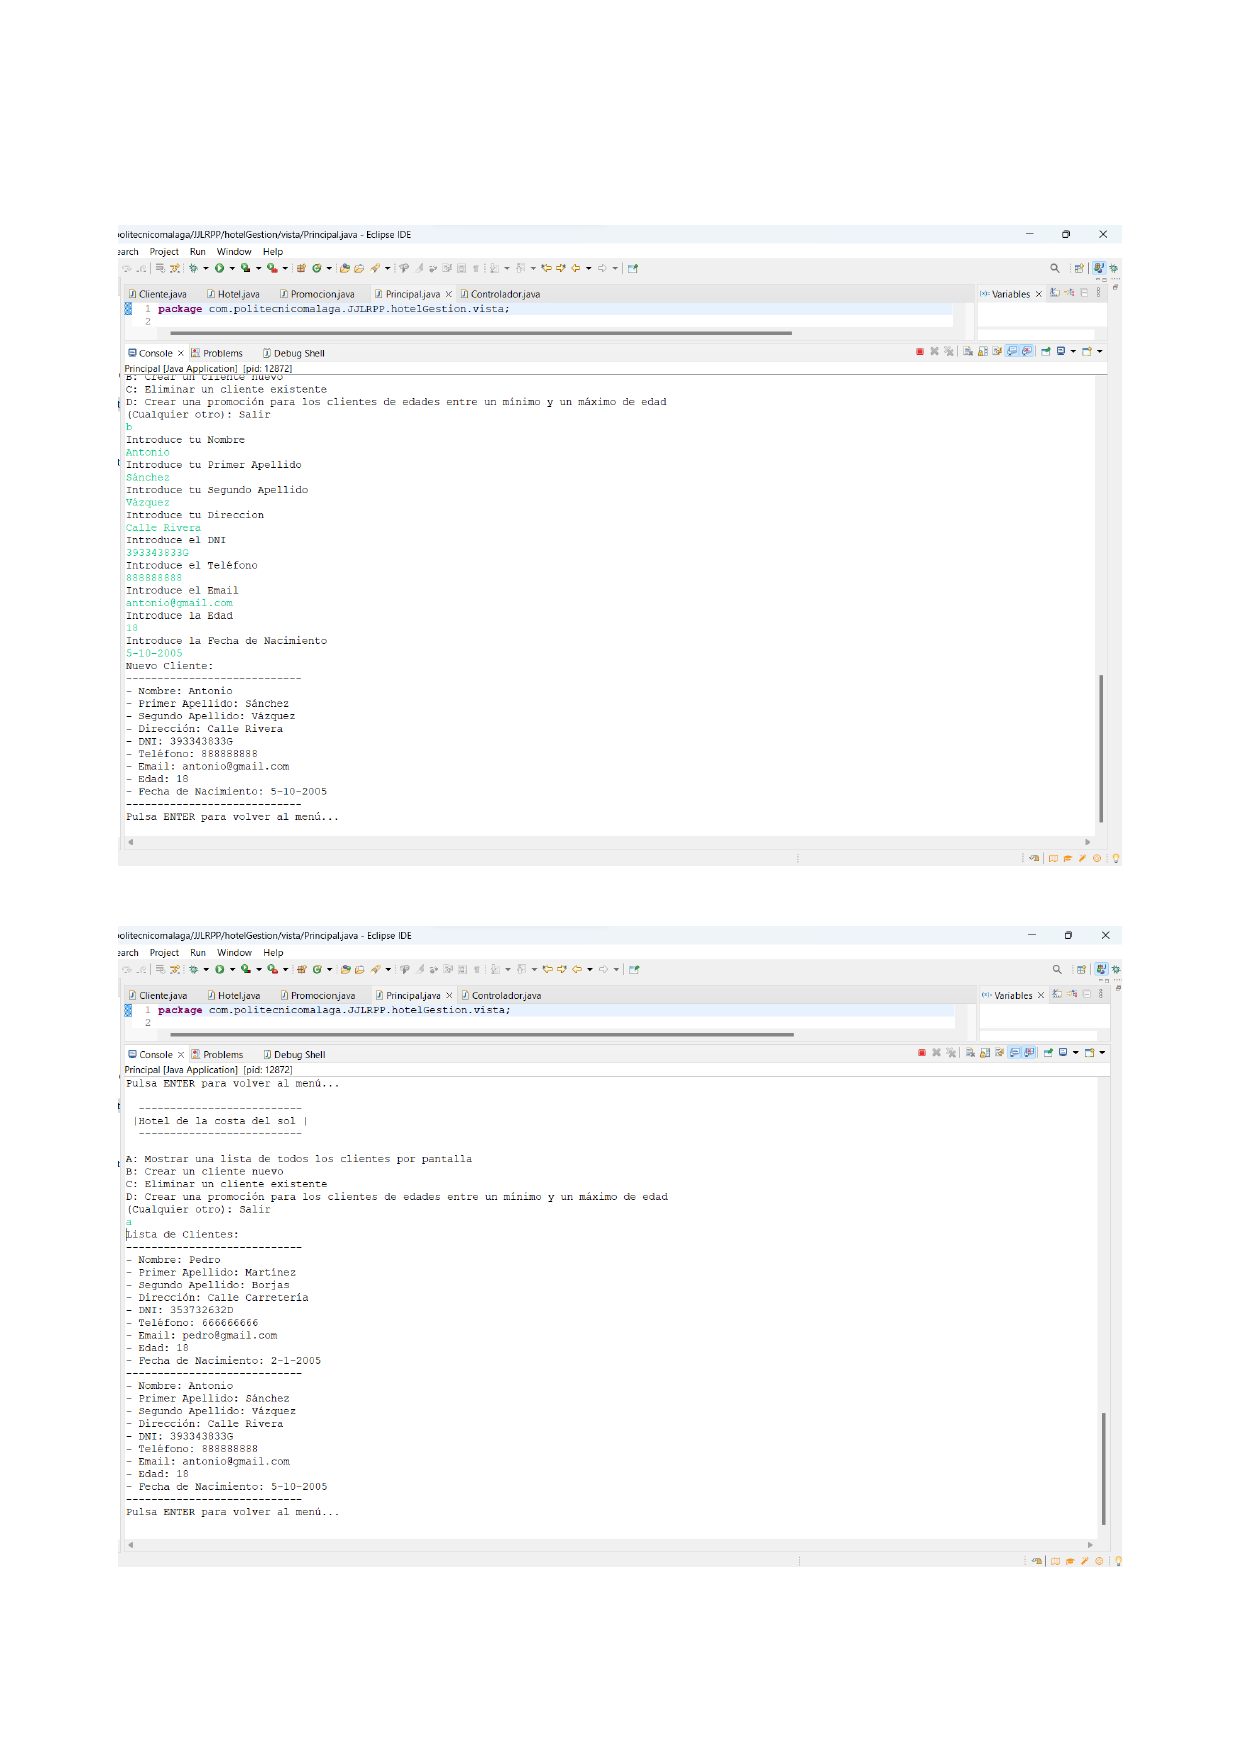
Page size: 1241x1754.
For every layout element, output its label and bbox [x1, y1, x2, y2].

picture [118, 926, 1123, 1567]
picture [118, 225, 1123, 866]
